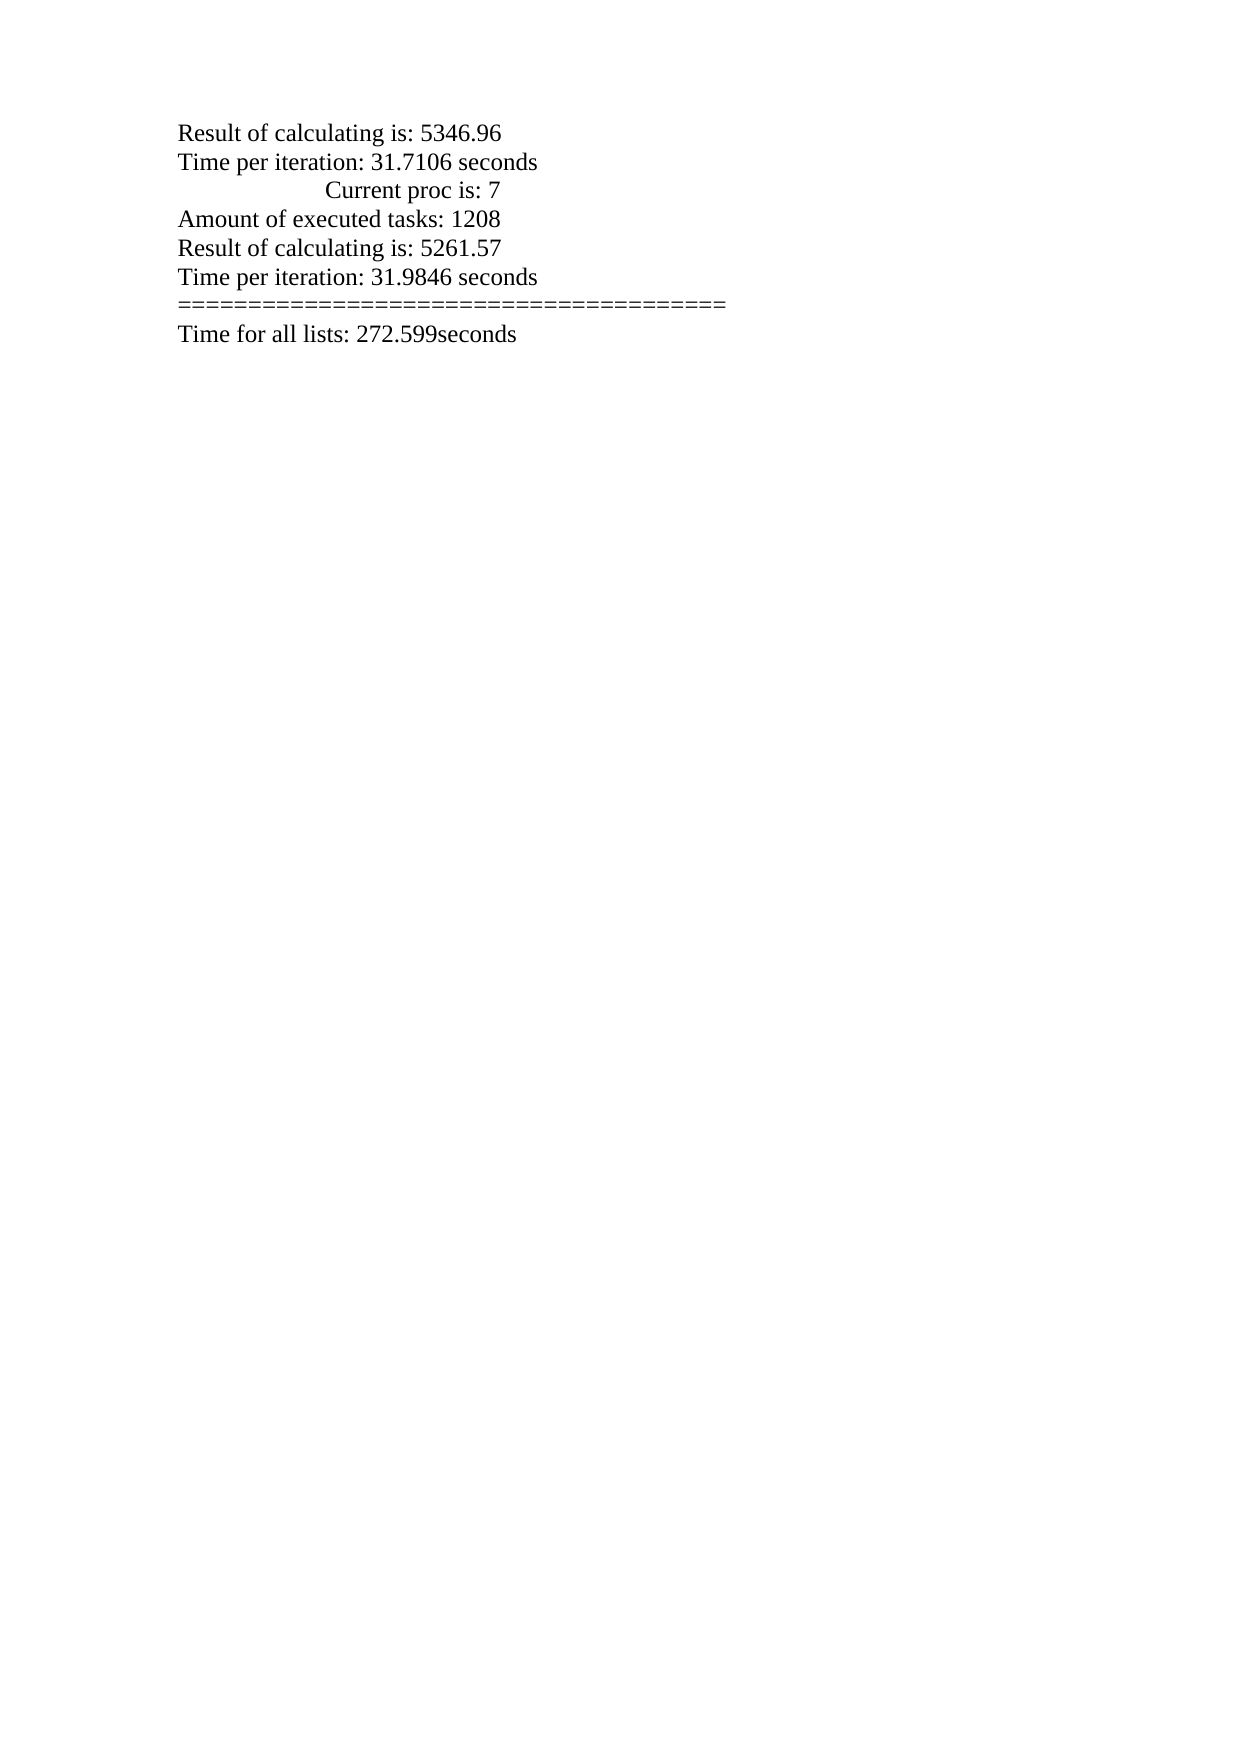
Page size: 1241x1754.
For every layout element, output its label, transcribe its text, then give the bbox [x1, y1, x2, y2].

text Time for all lists: 272.599seconds [177, 319, 1152, 348]
text ======================================= [177, 291, 1152, 319]
text Time per iteration: 31.7106 seconds [177, 147, 1152, 176]
text Current proc is: 7 [177, 176, 1152, 204]
text Amount of executed tasks: 1208 [177, 204, 1152, 233]
text Result of calculating is: 5261.57 [177, 233, 1152, 262]
text Time per iteration: 31.9846 seconds [177, 262, 1152, 291]
text Result of calculating is: 5346.96 [177, 118, 1152, 147]
